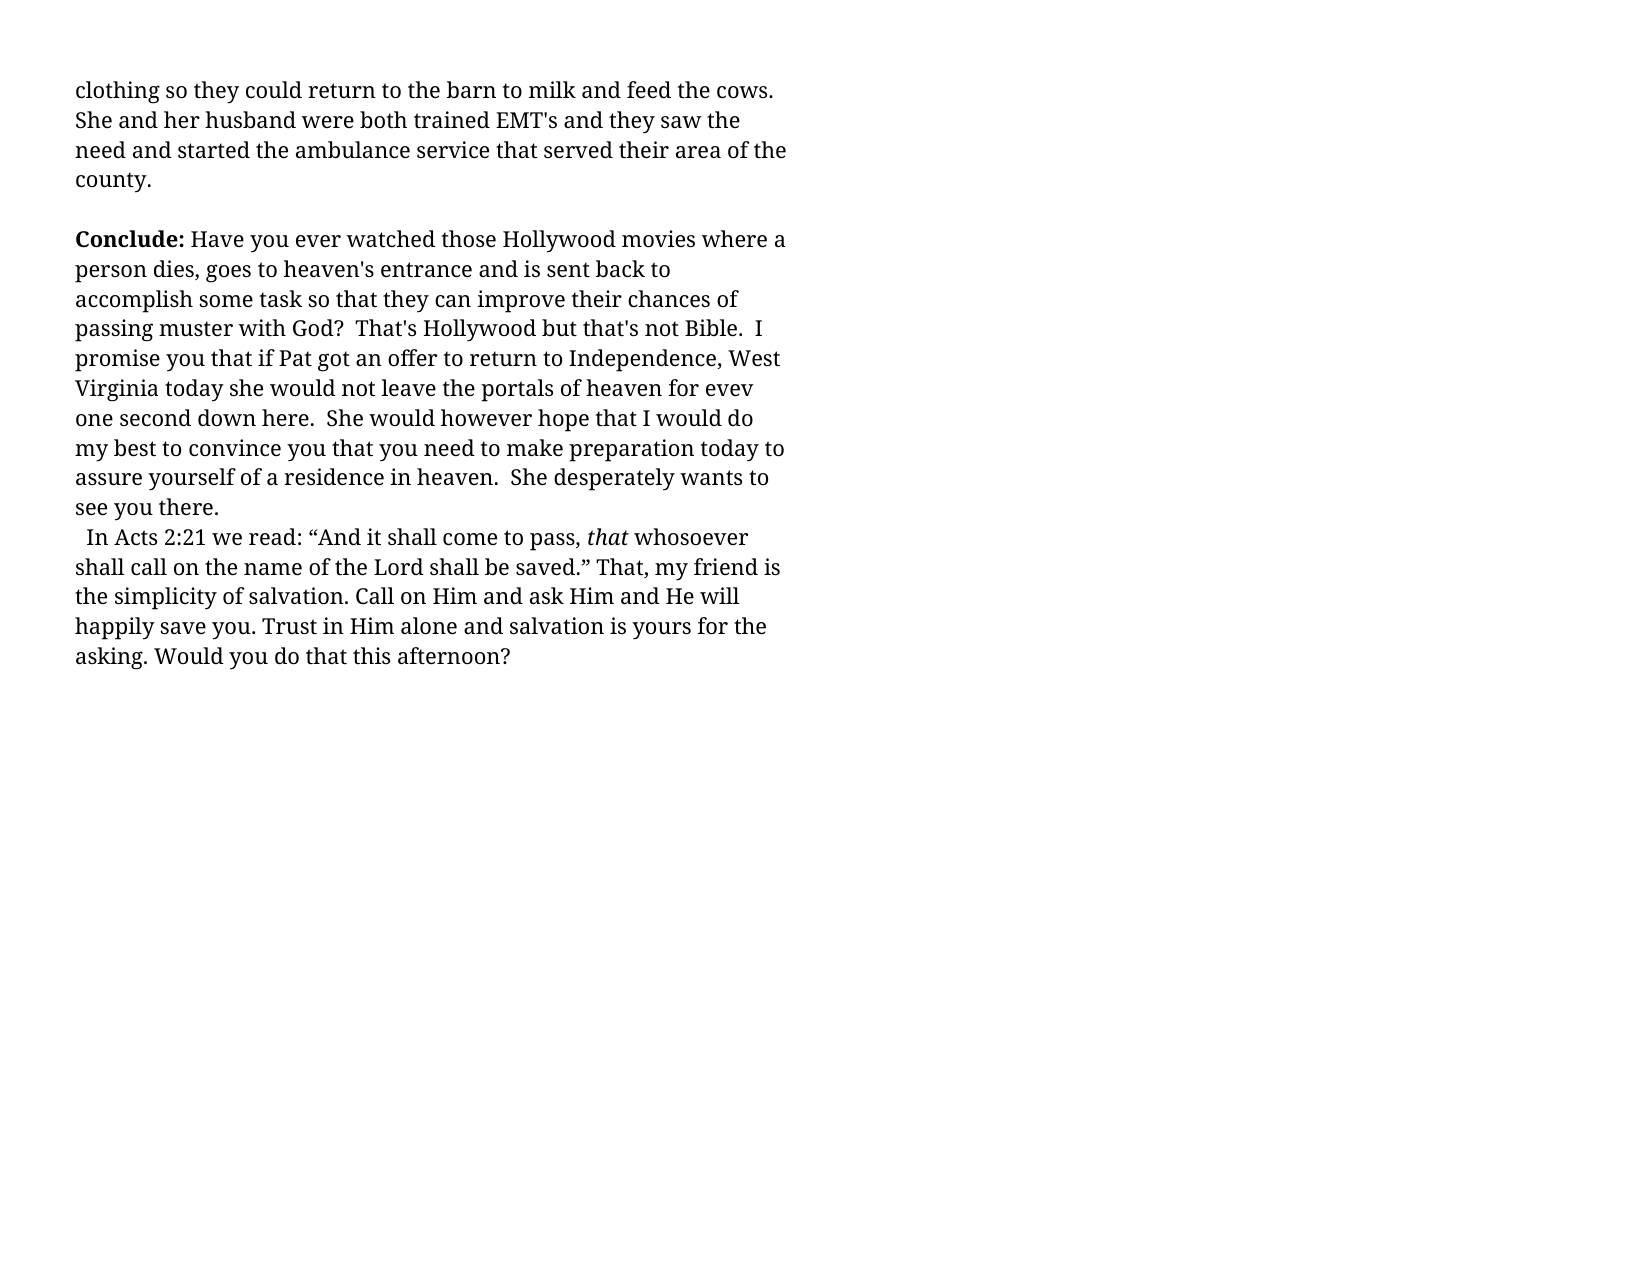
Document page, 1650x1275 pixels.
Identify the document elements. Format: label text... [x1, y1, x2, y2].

subtitle In Acts 2:21 we read: “And it shall come to pass, that whosoever shall call on the name of the Lord shall be saved.” That, my friend is the simplicity of salvation. Call on Him and ask Him and He will happily save you. Trust in Him alone and salvation is yours for the asking. Would you do that this afternoon? [75, 522, 787, 671]
subtitle Conclude: Have you ever watched those Hollywood movies where a person dies, goes to heaven's entrance and is sent back to accomplish some task so that they can improve their chances of passing muster with God? That's Hollywood but that's not Bible. I promise you that if Pat got an offer to return to Independence, West Virginia today she would not leave the portals of heaven for evev one second down here. She would however hope that I would do my best to convince you that you need to make preparation today to assure yourself of a residence in heaven. She desperately wants to see you there. [75, 224, 787, 522]
subtitle clothing so they could return to the barn to milk and feed the cows. She and her husband were both trained EMT's and they saw the need and started the ambulance service that served their area of the county. [75, 75, 787, 194]
